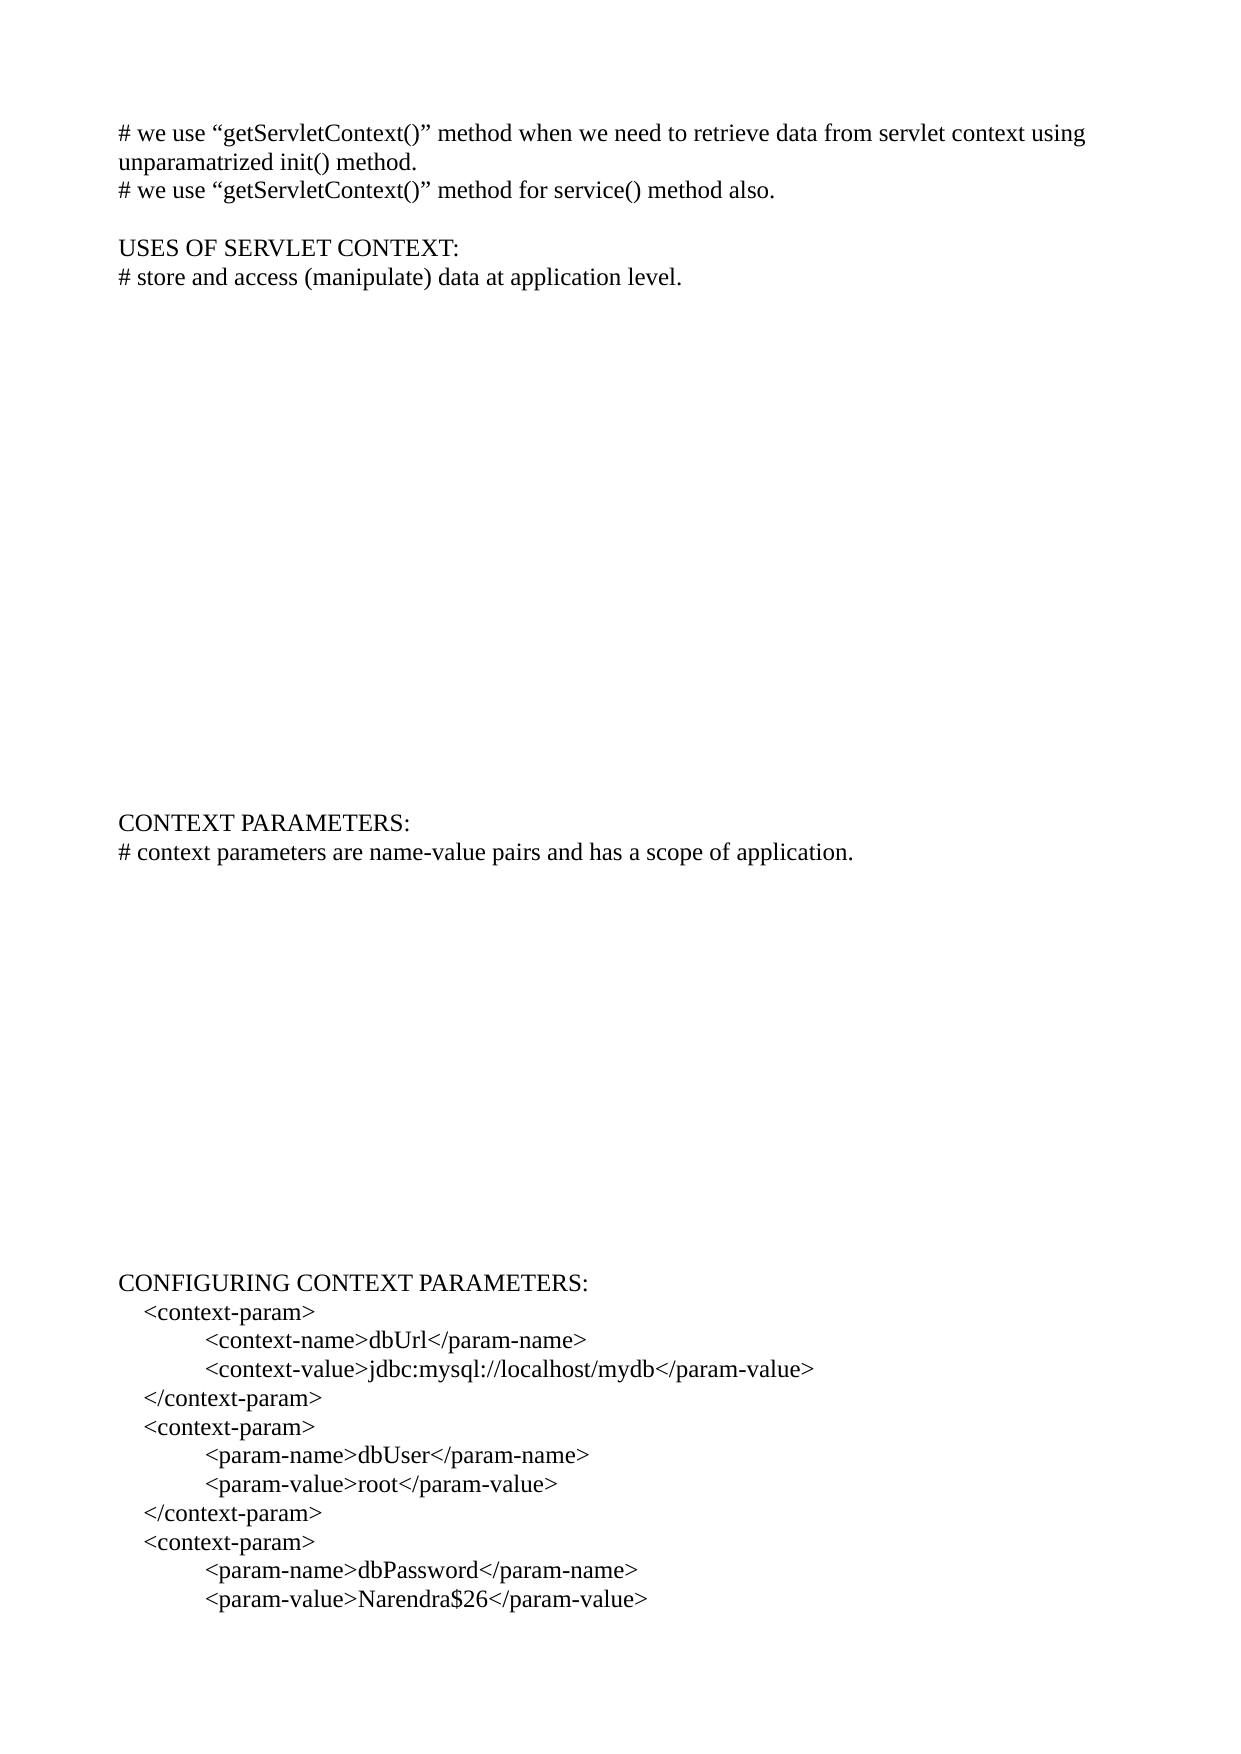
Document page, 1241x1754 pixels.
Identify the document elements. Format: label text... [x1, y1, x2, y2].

text USES OF SERVLET CONTEXT: [118, 233, 1122, 262]
text # context parameters are name-value pairs and has a scope of application. [118, 837, 1122, 866]
text <param-value>root</param-value> [118, 1469, 1122, 1498]
text <context-param> [118, 1412, 1122, 1441]
text <param-name>dbUser</param-name> [118, 1441, 1122, 1469]
text <param-name>dbPassword</param-name> [118, 1556, 1122, 1584]
text <param-value>Narendra$26</param-value> [118, 1584, 1122, 1613]
text <context-value>jdbc:mysql://localhost/mydb</param-value> [118, 1354, 1122, 1383]
text # store and access (manipulate) data at application level. [118, 262, 1122, 291]
text <context-name>dbUrl</param-name> [118, 1326, 1122, 1354]
text <context-param> [118, 1527, 1122, 1556]
text # we use “getServletContext()” method for service() method also. [118, 176, 1122, 204]
text </context-param> [118, 1498, 1122, 1527]
text # we use “getServletContext()” method when we need to retrieve data from servlet context using unparamatrized init() method. [118, 118, 1122, 176]
text CONTEXT PARAMETERS: [118, 808, 1122, 837]
text <context-param> [118, 1297, 1122, 1326]
text CONFIGURING CONTEXT PARAMETERS: [118, 1268, 1122, 1297]
text </context-param> [118, 1383, 1122, 1412]
